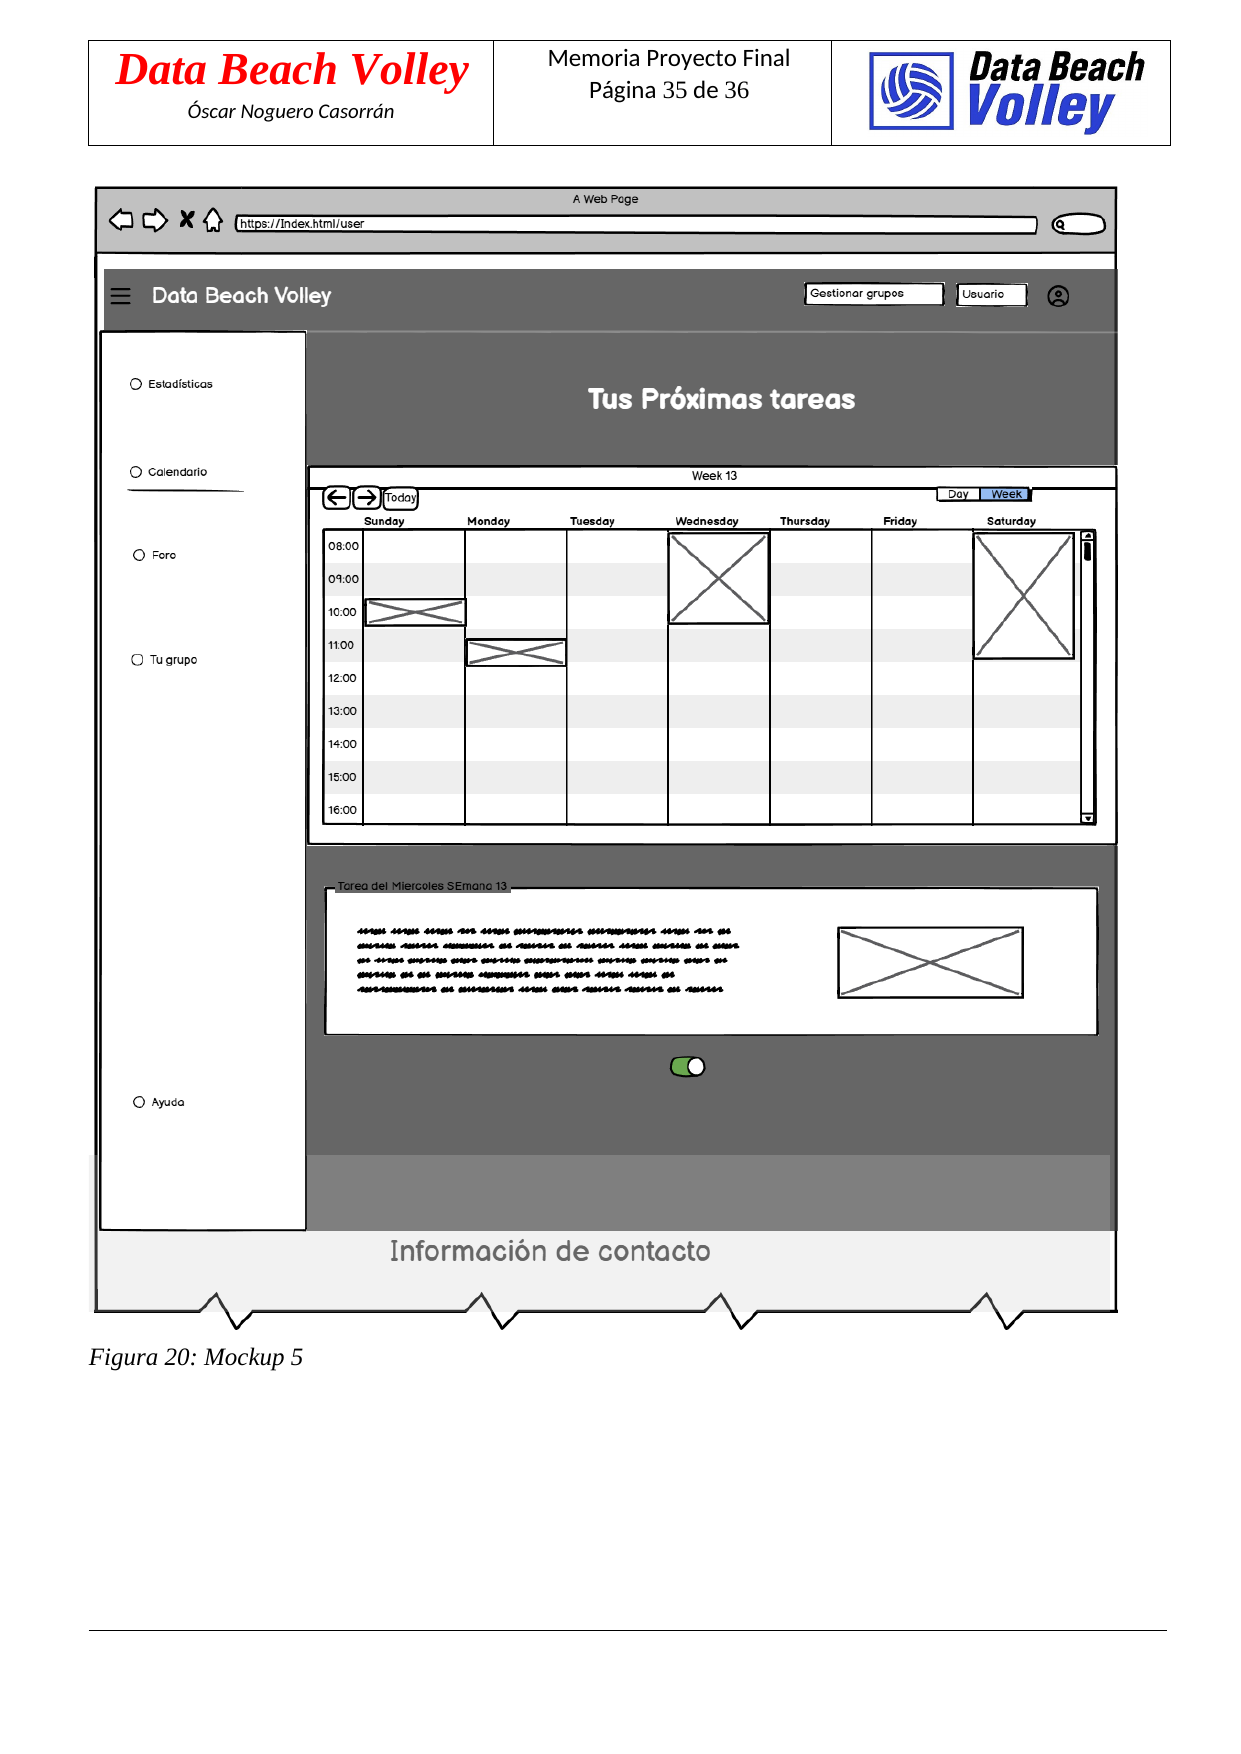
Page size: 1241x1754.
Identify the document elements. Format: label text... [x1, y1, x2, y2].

picture [88, 186, 1167, 1330]
text Figura 20: Mockup 5 [89, 1330, 1167, 1371]
picture [867, 48, 1148, 137]
